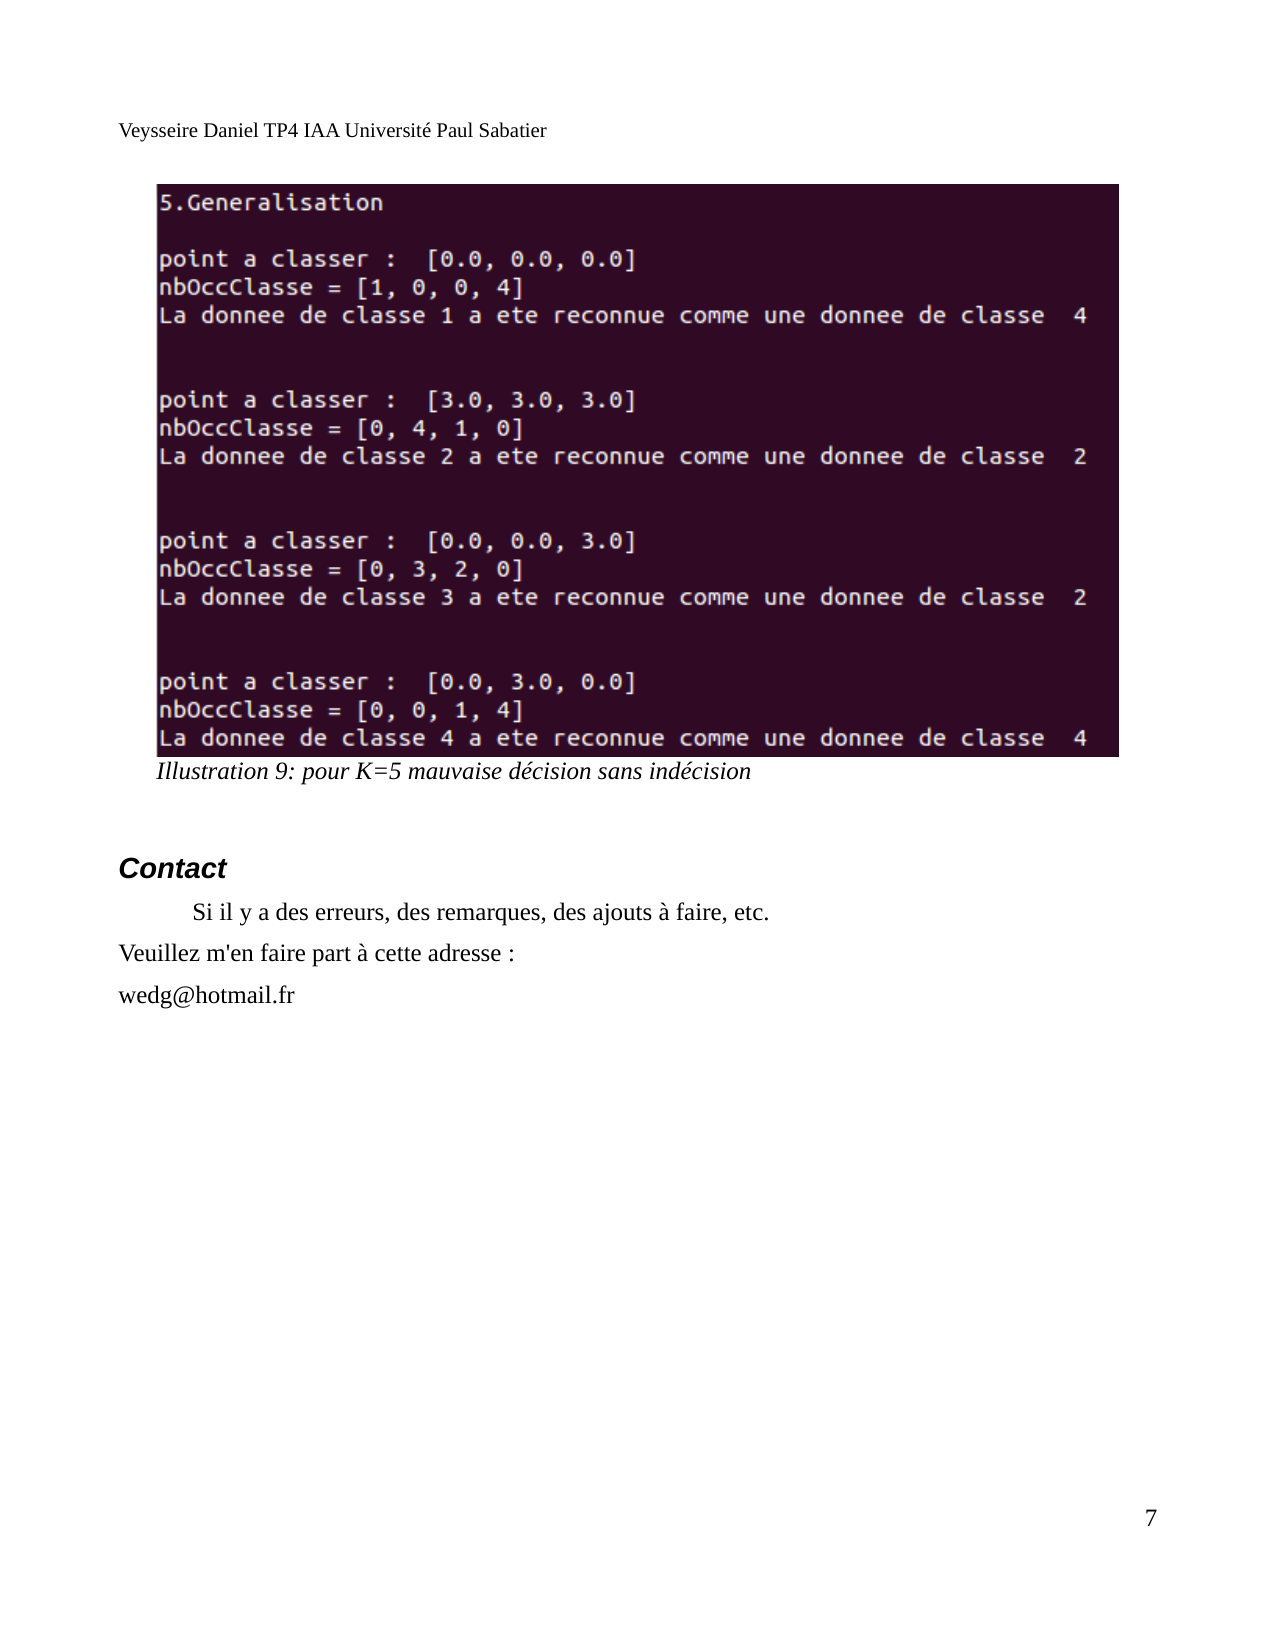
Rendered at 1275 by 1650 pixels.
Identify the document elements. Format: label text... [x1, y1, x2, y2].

picture [156, 184, 1119, 757]
text Veuillez m'en faire part à cette adresse : [118, 938, 1157, 967]
text Si il y a des erreurs, des remarques, des ajouts à faire, etc. [118, 897, 1157, 926]
subtitle Contact [118, 851, 1157, 885]
text Illustration 9: pour K=5 mauvaise décision sans indécision [156, 757, 1119, 785]
text wedg@hotmail.fr [118, 980, 1157, 1008]
